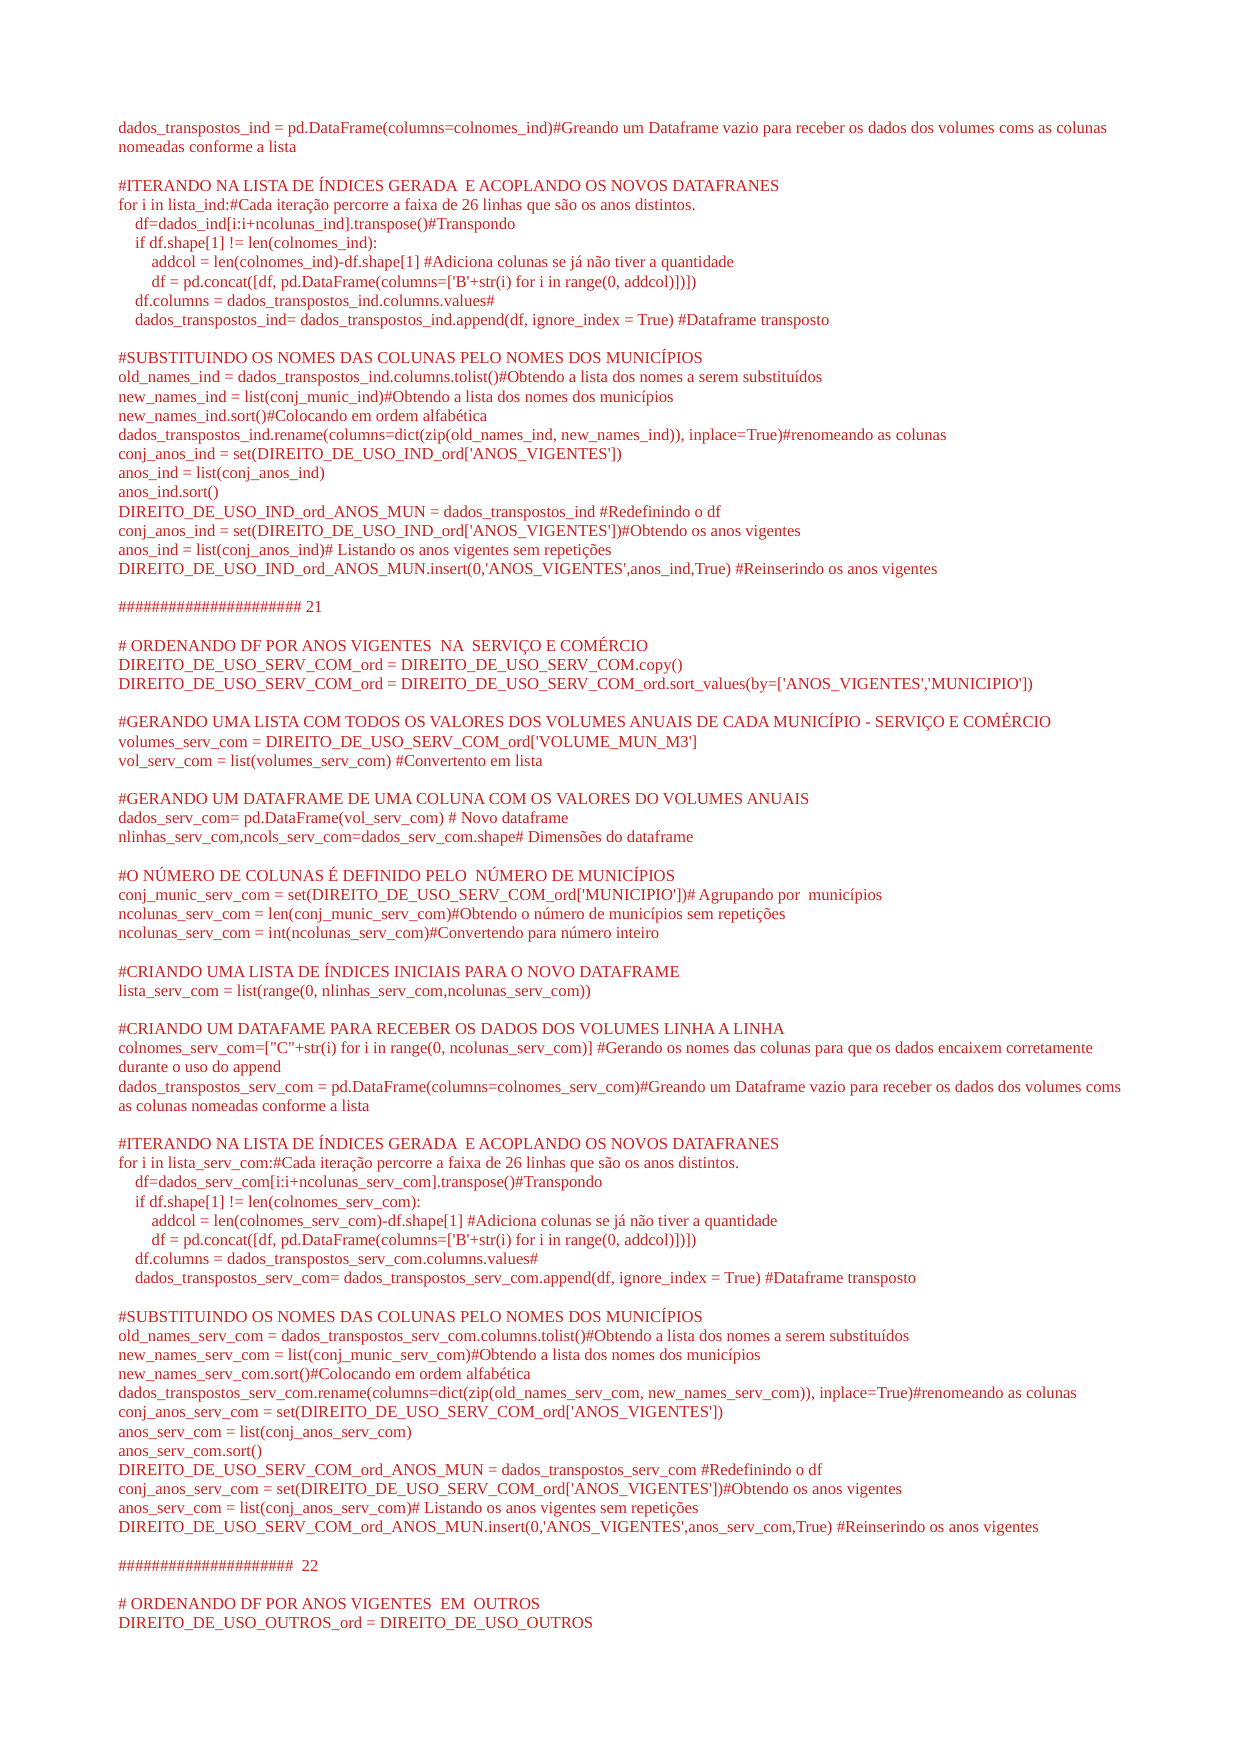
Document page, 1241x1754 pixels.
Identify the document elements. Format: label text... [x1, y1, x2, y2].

text dados_transpostos_ind= dados_transpostos_ind.append(df, ignore_index = True) #Dataframe transposto [118, 310, 1122, 329]
text new_names_serv_com.sort()#Colocando em ordem alfabética [118, 1364, 1122, 1383]
text vol_serv_com = list(volumes_serv_com) #Convertento em lista [118, 751, 1122, 770]
text DIREITO_DE_USO_SERV_COM_ord_ANOS_MUN = dados_transpostos_serv_com #Redefinindo o df [118, 1460, 1122, 1479]
text #GERANDO UMA LISTA COM TODOS OS VALORES DOS VOLUMES ANUAIS DE CADA MUNICÍPIO - SERVIÇO E COMÉRCIO [118, 712, 1122, 731]
text conj_anos_ind = set(DIREITO_DE_USO_IND_ord['ANOS_VIGENTES'])#Obtendo os anos vigentes [118, 521, 1122, 540]
text #CRIANDO UM DATAFAME PARA RECEBER OS DADOS DOS VOLUMES LINHA A LINHA [118, 1019, 1122, 1038]
text df = pd.concat([df, pd.DataFrame(columns=['B'+str(i) for i in range(0, addcol)])]) [118, 271, 1122, 291]
text for i in lista_serv_com:#Cada iteração percorre a faixa de 26 linhas que são os anos distintos. [118, 1153, 1122, 1172]
text df = pd.concat([df, pd.DataFrame(columns=['B'+str(i) for i in range(0, addcol)])]) [118, 1230, 1122, 1249]
text for i in lista_ind:#Cada iteração percorre a faixa de 26 linhas que são os anos distintos. [118, 195, 1122, 214]
text #SUBSTITUINDO OS NOMES DAS COLUNAS PELO NOMES DOS MUNICÍPIOS [118, 1306, 1122, 1326]
text anos_serv_com = list(conj_anos_serv_com) [118, 1421, 1122, 1441]
text DIREITO_DE_USO_IND_ord_ANOS_MUN.insert(0,'ANOS_VIGENTES',anos_ind,True) #Reinserindo os anos vigentes [118, 559, 1122, 578]
text # ORDENANDO DF POR ANOS VIGENTES NA SERVIÇO E COMÉRCIO [118, 636, 1122, 655]
text lista_serv_com = list(range(0, nlinhas_serv_com,ncolunas_serv_com)) [118, 981, 1122, 1000]
text colnomes_serv_com=["C"+str(i) for i in range(0, ncolunas_serv_com)] #Gerando os nomes das colunas para que os dados encaixem corretamente durante o uso do append [118, 1038, 1122, 1076]
text old_names_ind = dados_transpostos_ind.columns.tolist()#Obtendo a lista dos nomes a serem substituídos [118, 367, 1122, 386]
text DIREITO_DE_USO_SERV_COM_ord_ANOS_MUN.insert(0,'ANOS_VIGENTES',anos_serv_com,True) #Reinserindo os anos vigentes [118, 1517, 1122, 1536]
text anos_serv_com = list(conj_anos_serv_com)# Listando os anos vigentes sem repetições [118, 1498, 1122, 1517]
text #CRIANDO UMA LISTA DE ÍNDICES INICIAIS PARA O NOVO DATAFRAME [118, 961, 1122, 981]
text old_names_serv_com = dados_transpostos_serv_com.columns.tolist()#Obtendo a lista dos nomes a serem substituídos [118, 1326, 1122, 1345]
text #ITERANDO NA LISTA DE ÍNDICES GERADA E ACOPLANDO OS NOVOS DATAFRANES [118, 1134, 1122, 1153]
text dados_transpostos_ind.rename(columns=dict(zip(old_names_ind, new_names_ind)), inplace=True)#renomeando as colunas [118, 425, 1122, 444]
text df.columns = dados_transpostos_serv_com.columns.values# [118, 1249, 1122, 1268]
text ncolunas_serv_com = len(conj_munic_serv_com)#Obtendo o número de municípios sem repetições [118, 904, 1122, 923]
text if df.shape[1] != len(colnomes_ind): [118, 233, 1122, 252]
text ncolunas_serv_com = int(ncolunas_serv_com)#Convertendo para número inteiro [118, 923, 1122, 942]
text dados_transpostos_ind = pd.DataFrame(columns=colnomes_ind)#Greando um Dataframe vazio para receber os dados dos volumes coms as colunas nomeadas conforme a lista [118, 118, 1122, 156]
text new_names_serv_com = list(conj_munic_serv_com)#Obtendo a lista dos nomes dos municípios [118, 1345, 1122, 1364]
text #ITERANDO NA LISTA DE ÍNDICES GERADA E ACOPLANDO OS NOVOS DATAFRANES [118, 176, 1122, 195]
text conj_munic_serv_com = set(DIREITO_DE_USO_SERV_COM_ord['MUNICIPIO'])# Agrupando por municípios [118, 885, 1122, 904]
text ##################### 22 [118, 1556, 1122, 1575]
text addcol = len(colnomes_serv_com)-df.shape[1] #Adiciona colunas se já não tiver a quantidade [118, 1211, 1122, 1230]
text DIREITO_DE_USO_IND_ord_ANOS_MUN = dados_transpostos_ind #Redefinindo o df [118, 501, 1122, 521]
text ###################### 21 [118, 597, 1122, 616]
text DIREITO_DE_USO_OUTROS_ord = DIREITO_DE_USO_OUTROS [118, 1613, 1122, 1632]
text volumes_serv_com = DIREITO_DE_USO_SERV_COM_ord['VOLUME_MUN_M3'] [118, 731, 1122, 751]
text anos_ind.sort() [118, 482, 1122, 501]
text df=dados_serv_com[i:i+ncolunas_serv_com].transpose()#Transpondo [118, 1172, 1122, 1191]
text anos_ind = list(conj_anos_ind) [118, 463, 1122, 482]
text addcol = len(colnomes_ind)-df.shape[1] #Adiciona colunas se já não tiver a quantidade [118, 252, 1122, 271]
text dados_transpostos_serv_com = pd.DataFrame(columns=colnomes_serv_com)#Greando um Dataframe vazio para receber os dados dos volumes coms as colunas nomeadas conforme a lista [118, 1076, 1122, 1115]
text anos_ind = list(conj_anos_ind)# Listando os anos vigentes sem repetições [118, 540, 1122, 559]
text #SUBSTITUINDO OS NOMES DAS COLUNAS PELO NOMES DOS MUNICÍPIOS [118, 348, 1122, 367]
text dados_serv_com= pd.DataFrame(vol_serv_com) # Novo dataframe [118, 808, 1122, 827]
text conj_anos_serv_com = set(DIREITO_DE_USO_SERV_COM_ord['ANOS_VIGENTES']) [118, 1402, 1122, 1421]
text df=dados_ind[i:i+ncolunas_ind].transpose()#Transpondo [118, 214, 1122, 233]
text DIREITO_DE_USO_SERV_COM_ord = DIREITO_DE_USO_SERV_COM_ord.sort_values(by=['ANOS_VIGENTES','MUNICIPIO']) [118, 674, 1122, 693]
text dados_transpostos_serv_com= dados_transpostos_serv_com.append(df, ignore_index = True) #Dataframe transposto [118, 1268, 1122, 1287]
text nlinhas_serv_com,ncols_serv_com=dados_serv_com.shape# Dimensões do dataframe [118, 827, 1122, 846]
text dados_transpostos_serv_com.rename(columns=dict(zip(old_names_serv_com, new_names_serv_com)), inplace=True)#renomeando as colunas [118, 1383, 1122, 1402]
text anos_serv_com.sort() [118, 1441, 1122, 1460]
text # ORDENANDO DF POR ANOS VIGENTES EM OUTROS [118, 1594, 1122, 1613]
text #GERANDO UM DATAFRAME DE UMA COLUNA COM OS VALORES DO VOLUMES ANUAIS [118, 789, 1122, 808]
text DIREITO_DE_USO_SERV_COM_ord = DIREITO_DE_USO_SERV_COM.copy() [118, 655, 1122, 674]
text new_names_ind.sort()#Colocando em ordem alfabética [118, 406, 1122, 425]
text new_names_ind = list(conj_munic_ind)#Obtendo a lista dos nomes dos municípios [118, 386, 1122, 406]
text #O NÚMERO DE COLUNAS É DEFINIDO PELO NÚMERO DE MUNICÍPIOS [118, 866, 1122, 885]
text if df.shape[1] != len(colnomes_serv_com): [118, 1191, 1122, 1211]
text conj_anos_serv_com = set(DIREITO_DE_USO_SERV_COM_ord['ANOS_VIGENTES'])#Obtendo os anos vigentes [118, 1479, 1122, 1498]
text df.columns = dados_transpostos_ind.columns.values# [118, 291, 1122, 310]
text conj_anos_ind = set(DIREITO_DE_USO_IND_ord['ANOS_VIGENTES']) [118, 444, 1122, 463]
